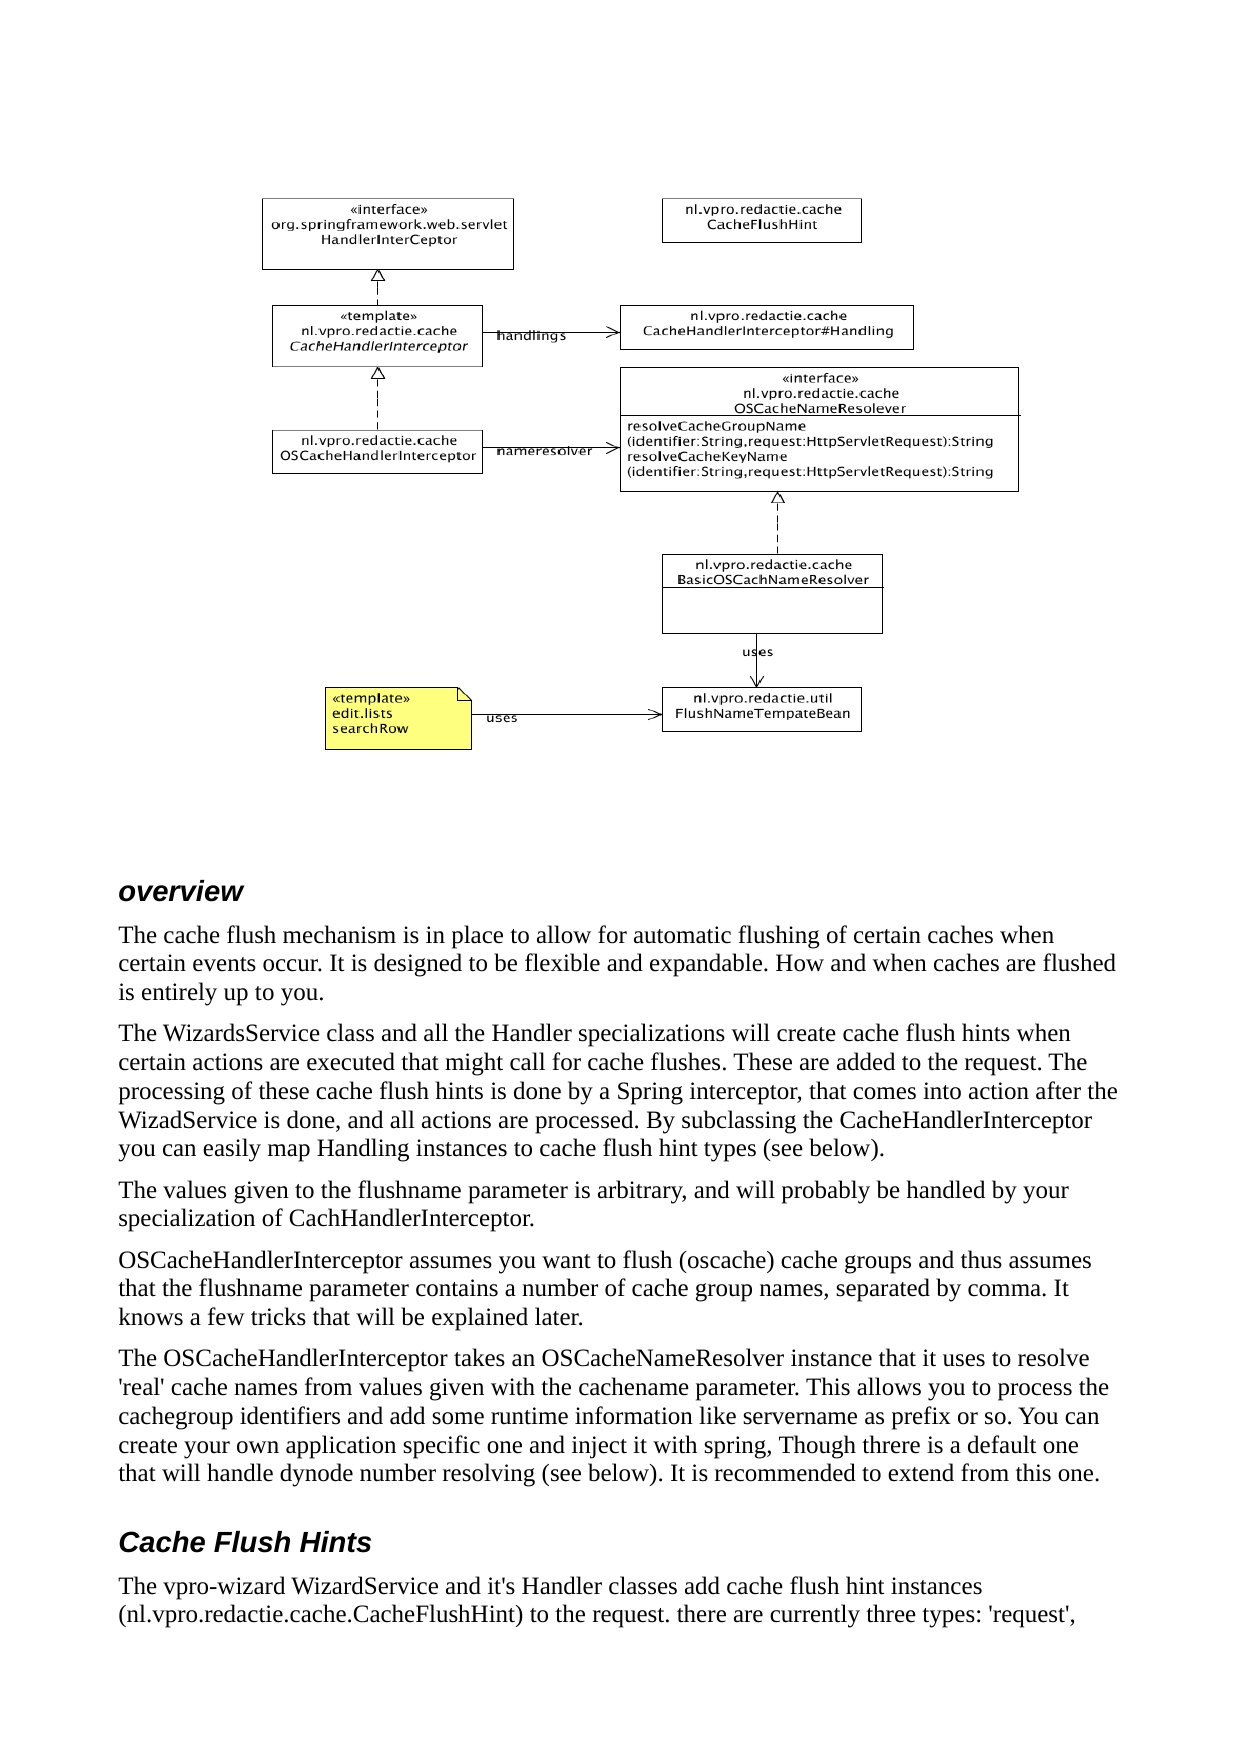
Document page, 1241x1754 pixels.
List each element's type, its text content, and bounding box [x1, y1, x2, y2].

subtitle overview [118, 874, 1122, 907]
text The vpro-wizard WizardService and it's Handler classes add cache flush hint instances (nl.vpro.redactie.cache.CacheFlushHint) to the request. there are currently three types: 'request', [118, 1571, 1122, 1628]
text The cache flush mechanism is in place to allow for automatic flushing of certain caches when certain events occur. It is designed to be flexible and expandable. How and when caches are flushed is entirely up to you. [118, 920, 1122, 1006]
text The OSCacheHandlerInterceptor takes an OSCacheNameResolver instance that it uses to resolve 'real' cache names from values given with the cachename parameter. This allows you to process the cachegroup identifiers and add some runtime information like servername as prefix or so. You can create your own application specific one and inject it with spring, Though threre is a default one that will handle dynode number resolving (see below). It is recommended to extend from this one. [118, 1343, 1122, 1487]
text The WizardsService class and all the Handler specializations will create cache flush hints when certain actions are executed that might call for cache flushes. These are added to the request. The processing of these cache flush hints is done by a Spring interceptor, that comes into action after the WizadService is done, and all actions are processed. By subclassing the CacheHandlerInterceptor you can easily map Handling instances to cache flush hint types (see below). [118, 1018, 1122, 1162]
text The values given to the flushname parameter is arbitrary, and will probably be handled by your specialization of CachHandlerInterceptor. [118, 1175, 1122, 1232]
subtitle Cache Flush Hints [118, 1525, 1122, 1558]
picture [199, 118, 1041, 767]
text OSCacheHandlerInterceptor assumes you want to flush (oscache) cache groups and thus assumes that the flushname parameter contains a number of cache group names, separated by comma. It knows a few tricks that will be explained later. [118, 1245, 1122, 1331]
